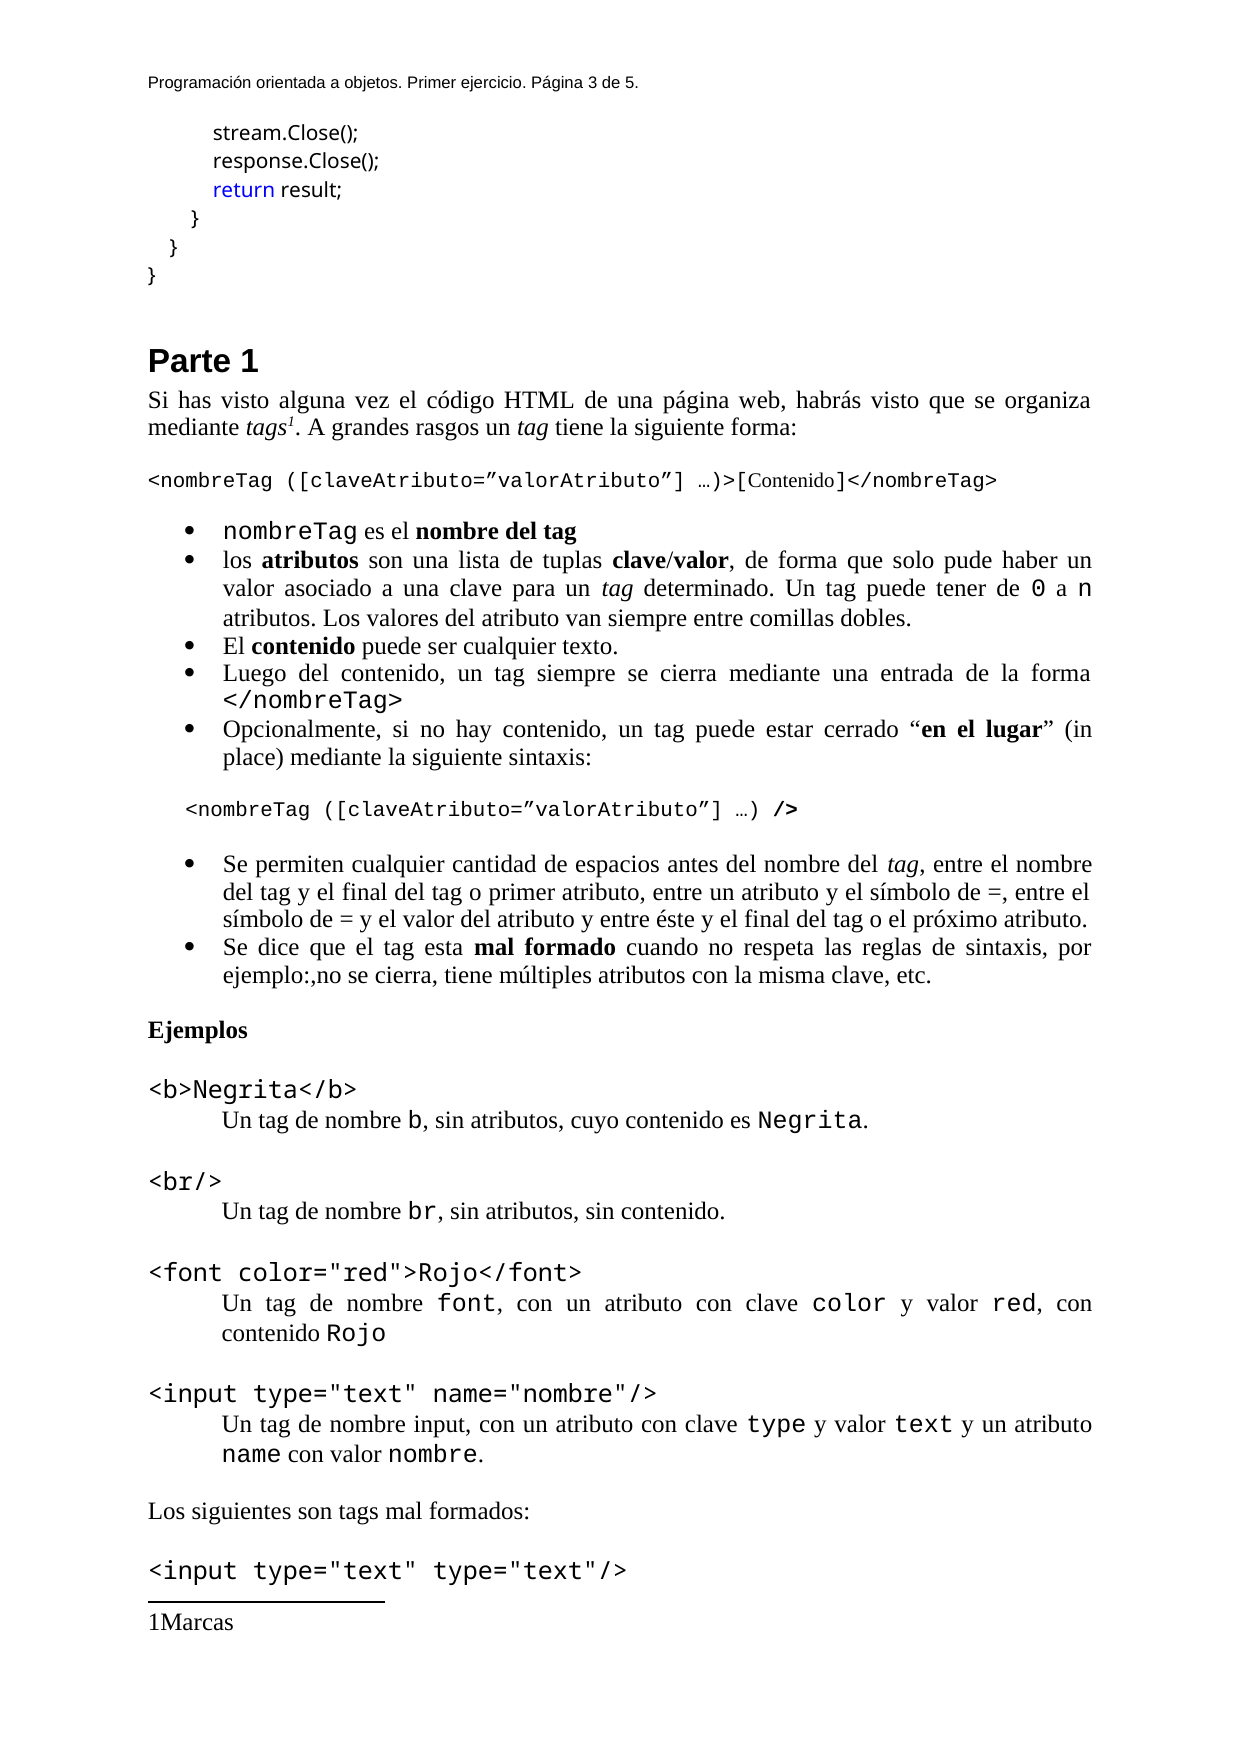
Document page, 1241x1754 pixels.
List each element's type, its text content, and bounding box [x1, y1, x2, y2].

text <b>Negrita</b> [148, 1072, 1092, 1106]
list Luego del contenido, un tag siempre se cierra mediante una entrada de la forma </nombreTag> [185, 659, 1092, 716]
list Se dice que el tag esta mal formado cuando no respeta las reglas de sintaxis, por ejemplo:,no se cierra, tiene múltiples atributos con la misma clave, etc. [185, 933, 1092, 988]
text Un tag de nombre input, con un atributo con clave type y valor text y un atributo name con valor nombre. [221, 1410, 1092, 1470]
text Si has visto alguna vez el código HTML de una página web, habrás visto que se organiza mediante tags. A grandes rasgos un tag tiene la siguiente forma: [148, 386, 1092, 441]
text return result; [148, 175, 1092, 203]
text <input type="text" type="text"/> [148, 1553, 1092, 1587]
text <nombreTag ([claveAtributo=”valorAtributo”] …) /> [185, 799, 1092, 822]
list nombreTag es el nombre del tag [185, 517, 1092, 547]
text Los siguientes son tags mal formados: [148, 1497, 1092, 1525]
text Un tag de nombre font, con un atributo con clave color y valor red, con contenido Rojo [221, 1289, 1092, 1348]
subtitle Parte 1 [148, 342, 1092, 379]
text } [148, 260, 1092, 289]
list Opcionalmente, si no hay contenido, un tag puede estar cerrado “en el lugar” (in place) mediante la siguiente sintaxis: [185, 716, 1092, 771]
text Ejemplos [148, 1016, 1092, 1044]
text Un tag de nombre br, sin atributos, sin contenido. [221, 1197, 1092, 1227]
text Un tag de nombre b, sin atributos, cuyo contenido es Negrita. [221, 1106, 1092, 1136]
text <br/> [148, 1163, 1092, 1197]
text <font color="red">Rojo</font> [148, 1255, 1092, 1289]
text Marcas [148, 1608, 1092, 1636]
text } [148, 203, 1092, 232]
text response.Close(); [148, 147, 1092, 175]
text <input type="text" name="nombre"/> [148, 1376, 1092, 1410]
text } [148, 232, 1092, 260]
list los atributos son una lista de tuplas clave/valor, de forma que solo pude haber un valor asociado a una clave para un tag determinado. Un tag puede tener de 0 a n atributos. Los valores del atributo van siempre entre comillas dobles. [185, 547, 1092, 632]
list El contenido puede ser cualquier texto. [185, 632, 1092, 659]
list Se permiten cualquier cantidad de espacios antes del nombre del tag, entre el nombre del tag y el final del tag o primer atributo, entre un atributo y el símbolo de =, entre el símbolo de = y el valor del atributo y entre éste y el final del tag o el próximo atributo. [185, 850, 1092, 933]
text stream.Close(); [148, 118, 1092, 147]
text <nombreTag ([claveAtributo=”valorAtributo”] …)>[Contenido]</nombreTag> [148, 469, 1092, 494]
